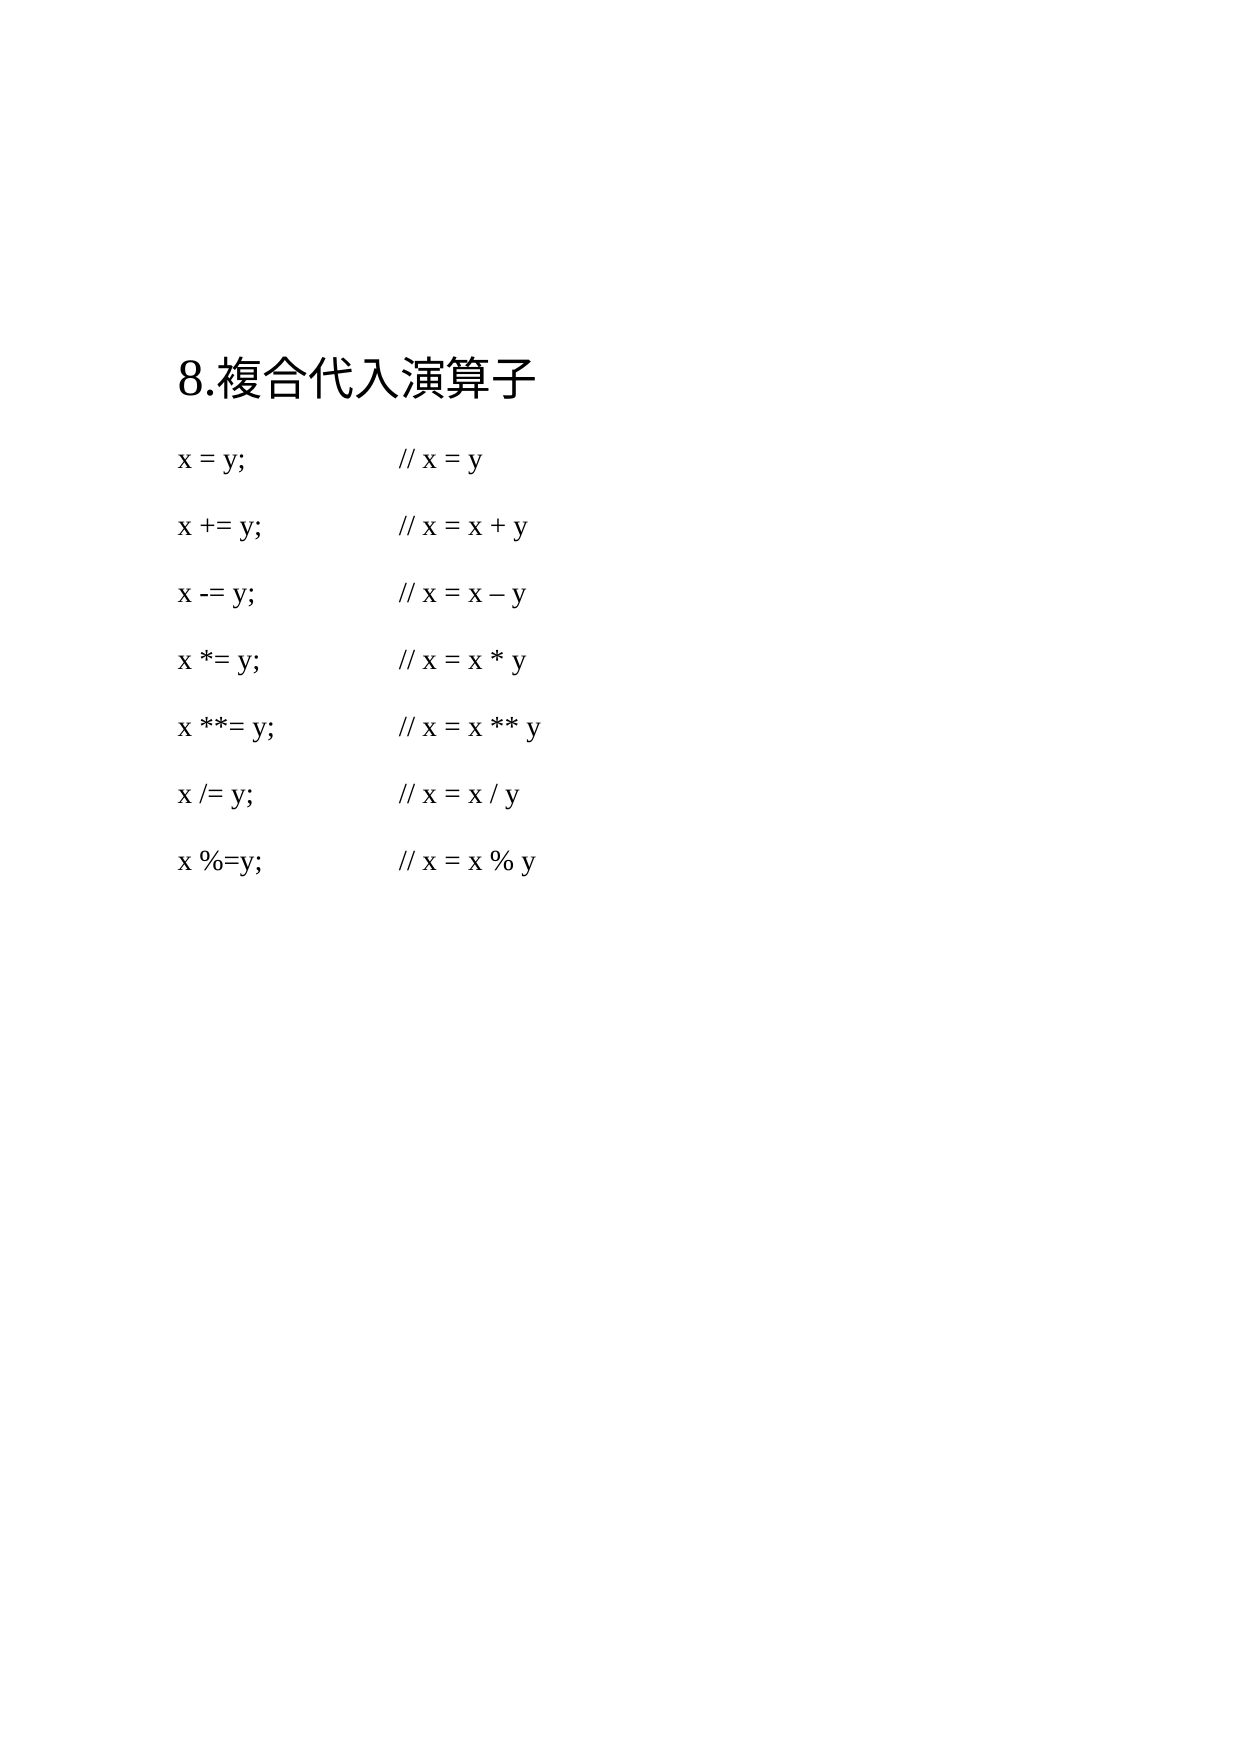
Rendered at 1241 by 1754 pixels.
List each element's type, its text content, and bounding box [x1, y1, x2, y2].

text x %=y; // x = x % y [177, 843, 1063, 877]
text x /= y; // x = x / y [177, 776, 1063, 810]
text 8.複合代入演算子 [177, 342, 1063, 408]
text x = y; // x = y [177, 441, 1063, 474]
text x **= y; // x = x ** y [177, 709, 1063, 743]
text x *= y; // x = x * y [177, 642, 1063, 676]
text x += y; // x = x + y [177, 508, 1063, 542]
text x -= y; // x = x – y [177, 575, 1063, 609]
